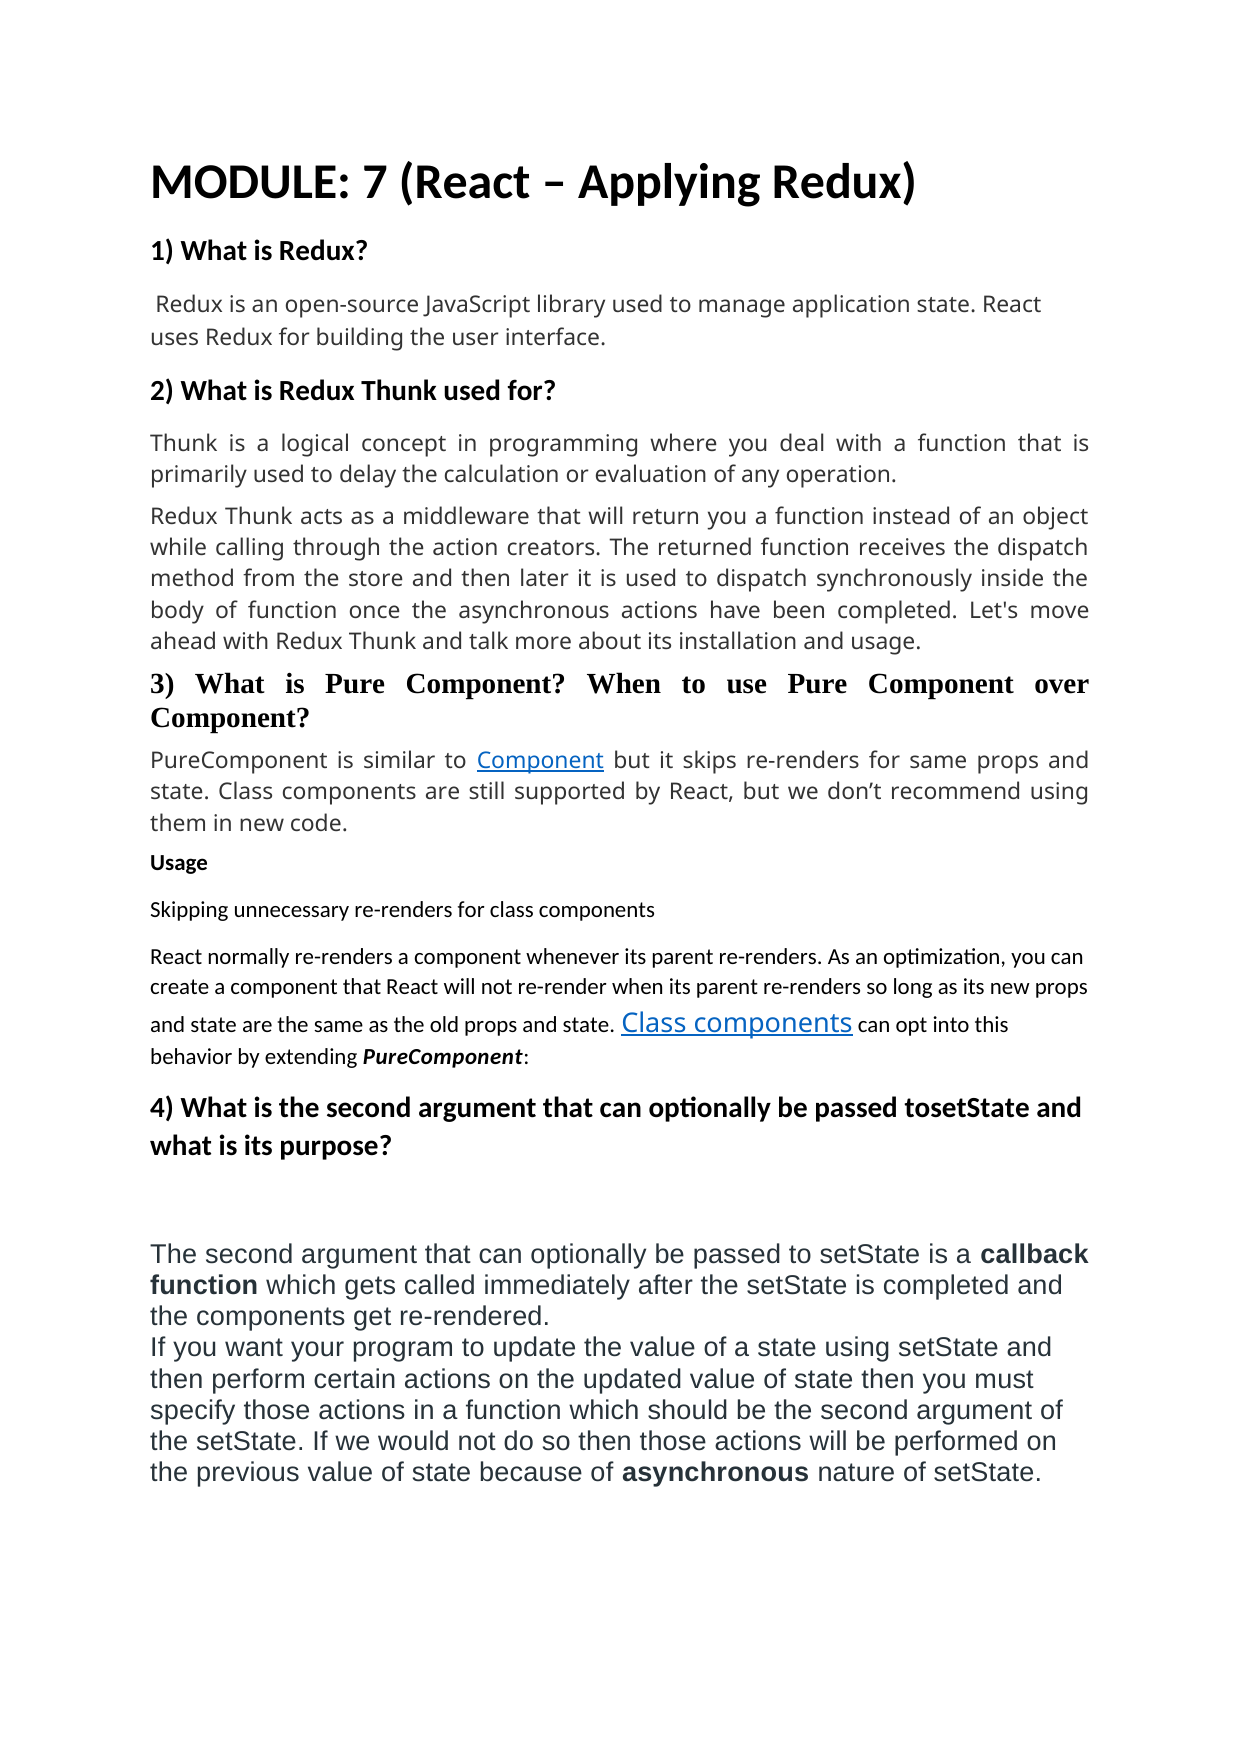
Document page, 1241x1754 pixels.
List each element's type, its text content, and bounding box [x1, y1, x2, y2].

text PureComponent is similar to Component but it skips re-renders for same props and state. Class components are still supported by React, but we don’t recommend using them in new code. [150, 744, 1090, 838]
text Skipping unnecessary re-renders for class components [150, 895, 1090, 923]
text 3) What is Pure Component? When to use Pure Component over Component? [150, 666, 1090, 733]
text 4) What is the second argument that can optionally be passed tosetState and what is its purpose? [150, 1089, 1090, 1163]
text The second argument that can optionally be passed to setState is a callback function which gets called immediately after the setState is completed and the components get re-rendered. [150, 1238, 1090, 1331]
text Redux Thunk acts as a middleware that will return you a function instead of an object while calling through the action creators. The returned function receives the dispatch method from the store and then later it is used to dispatch synchronously inside the body of function once the asynchronous actions have been completed. Let's move ahead with Redux Thunk and talk more about its installation and usage. [150, 500, 1090, 656]
text If you want your program to update the value of a state using setState and then perform certain actions on the updated value of state then you must specify those actions in a function which should be the second argument of the setState. If we would not do so then those actions will be performed on the previous value of state because of asynchronous nature of setState. [150, 1331, 1090, 1488]
text React normally re-renders a component whenever its parent re-renders. As an optimization, you can create a component that React will not re-render when its parent re-renders so long as its new props and state are the same as the old props and state. Class components can opt into this behavior by extending PureComponent: [150, 942, 1090, 1070]
text Redux is an open-source JavaScript library used to manage application state. React uses Redux for building the user interface. [150, 288, 1090, 353]
text MODULE: 7 (React – Applying Redux) [150, 150, 1090, 211]
text Thunk is a logical concept in programming where you deal with a function that is primarily used to delay the calculation or evaluation of any operation. [150, 427, 1090, 489]
text Usage [150, 848, 1090, 876]
text 1) What is Redux? [150, 232, 1090, 268]
text 2) What is Redux Thunk used for? [150, 372, 1090, 407]
